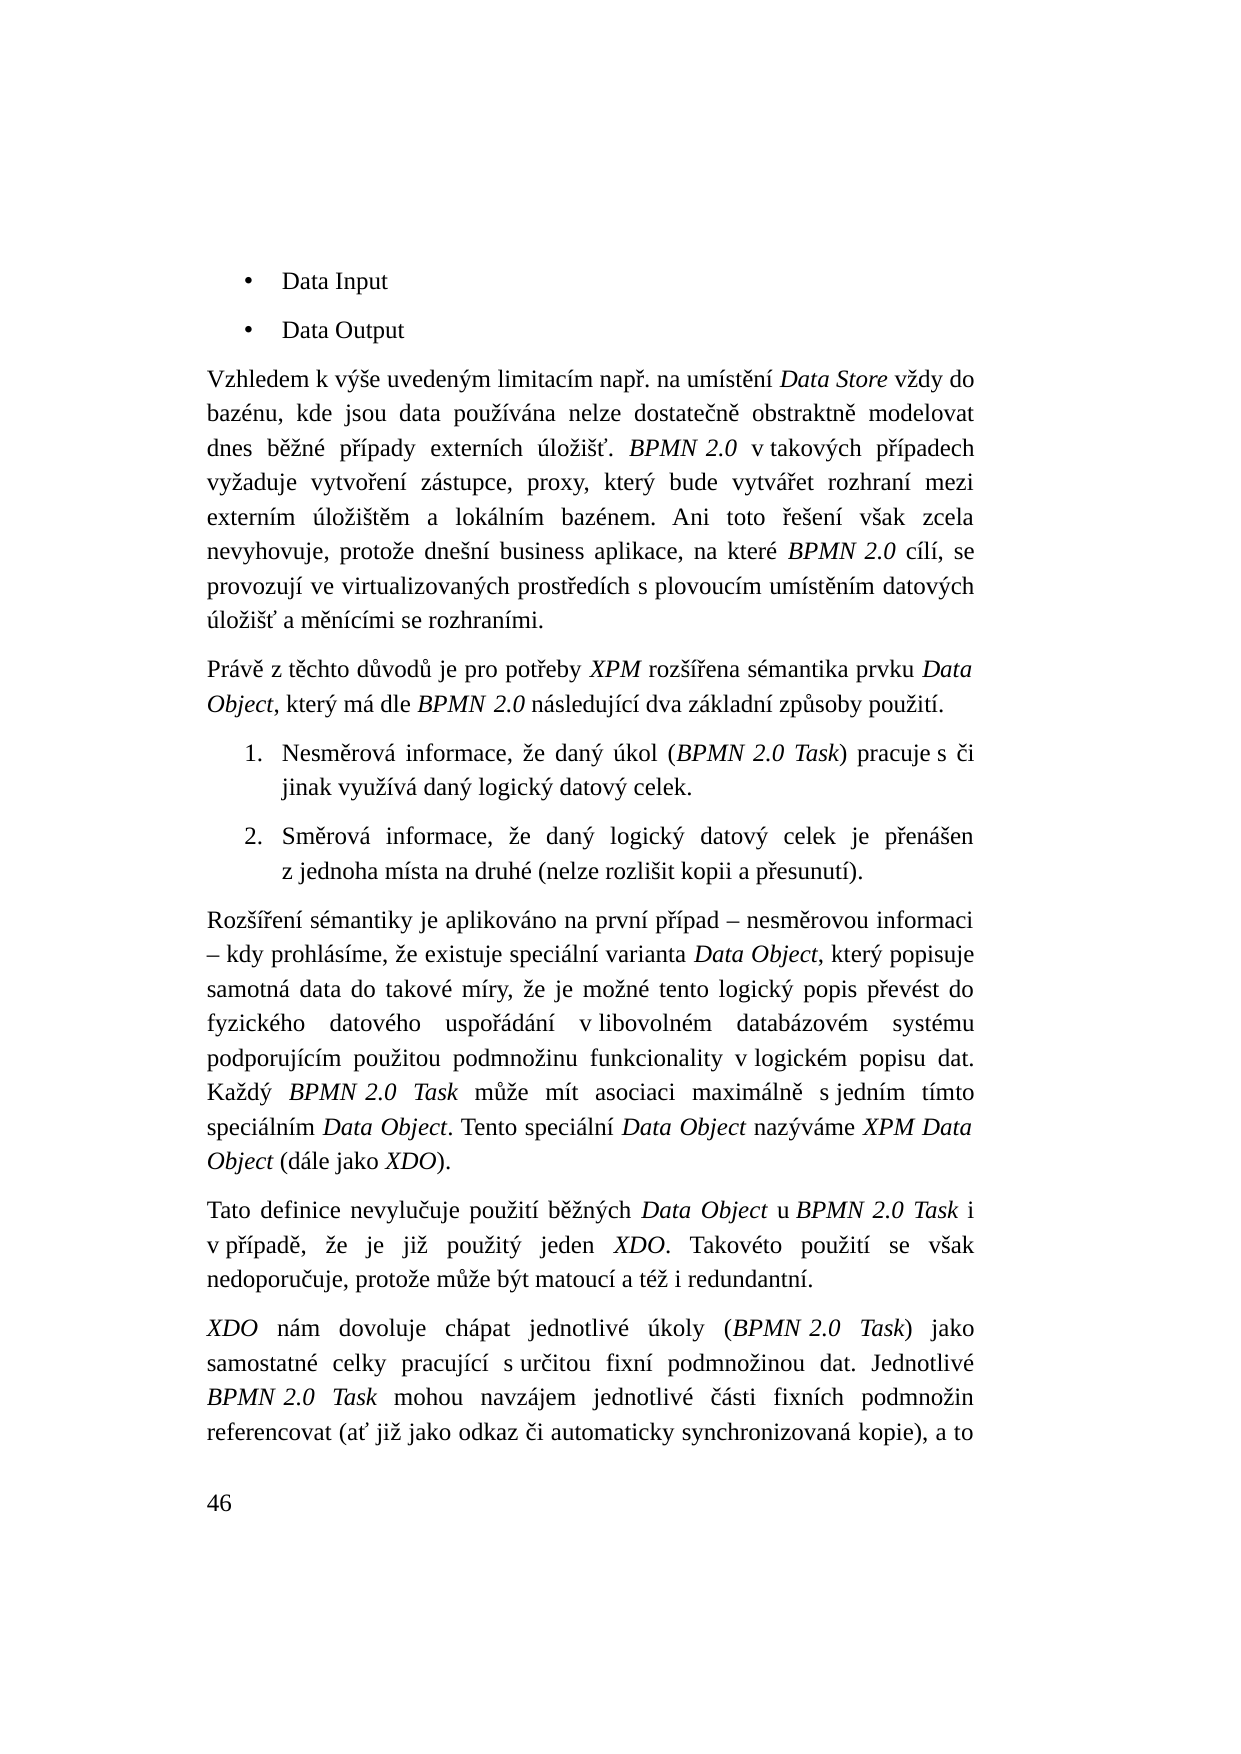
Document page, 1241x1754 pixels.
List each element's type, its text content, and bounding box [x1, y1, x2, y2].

text XDO nám dovoluje chápat jednotlivé úkoly (BPMN 2.0 Task) jako samostatné celky pracující s určitou fixní podmnožinou dat. Jednotlivé BPMN 2.0 Task mohou navzájem jednotlivé části fixních podmnožin referencovat (ať již jako odkaz či automaticky synchronizovaná kopie), a to [207, 1313, 974, 1446]
text Tato definice nevylučuje použití běžných Data Object u BPMN 2.0 Task i v případě, že je již použitý jeden XDO. Takovéto použití se však nedoporučuje, protože může být matoucí a též i redundantní. [207, 1195, 974, 1293]
text Rozšíření sémantiky je aplikováno na první případ – nesměrovou informaci – kdy prohlásíme, že existuje speciální varianta Data Object, který popisuje samotná data do takové míry, že je možné tento logický popis převést do fyzického datového uspořádání v libovolném databázovém systému podporujícím použitou podmnožinu funkcionality v logickém popisu dat. Každý BPMN 2.0 Task může mít asociaci maximálně s jedním tímto speciálním Data Object. Tento speciální Data Object nazýváme XPM Data Object (dále jako XDO). [207, 905, 974, 1175]
text Vzhledem k výše uvedeným limitacím např. na umístění Data Store vždy do bazénu, kde jsou data používána nelze dostatečně obstraktně modelovat dnes běžné případy externích úložišť. BPMN 2.0 v takových případech vyžaduje vytvoření zástupce, proxy, který bude vytvářet rozhraní mezi externím úložištěm a lokálním bazénem. Ani toto řešení však zcela nevyhovuje, protože dnešní business aplikace, na které BPMN 2.0 cílí, se provozují ve virtualizovaných prostředích s plovoucím umístěním datových úložišť a měnícími se rozhraními. [207, 364, 974, 634]
list Data Input [244, 266, 974, 294]
list Data Output [244, 315, 974, 343]
list Nesměrová informace, že daný úkol (BPMN 2.0 Task) pracuje s či jinak využívá daný logický datový celek. [244, 738, 974, 801]
text Právě z těchto důvodů je pro potřeby XPM rozšířena sémantika prvku Data Object, který má dle BPMN 2.0 následující dva základní způsoby použití. [207, 654, 974, 717]
list Směrová informace, že daný logický datový celek je přenášen z jednoha místa na druhé (nelze rozlišit kopii a přesunutí). [244, 821, 974, 884]
